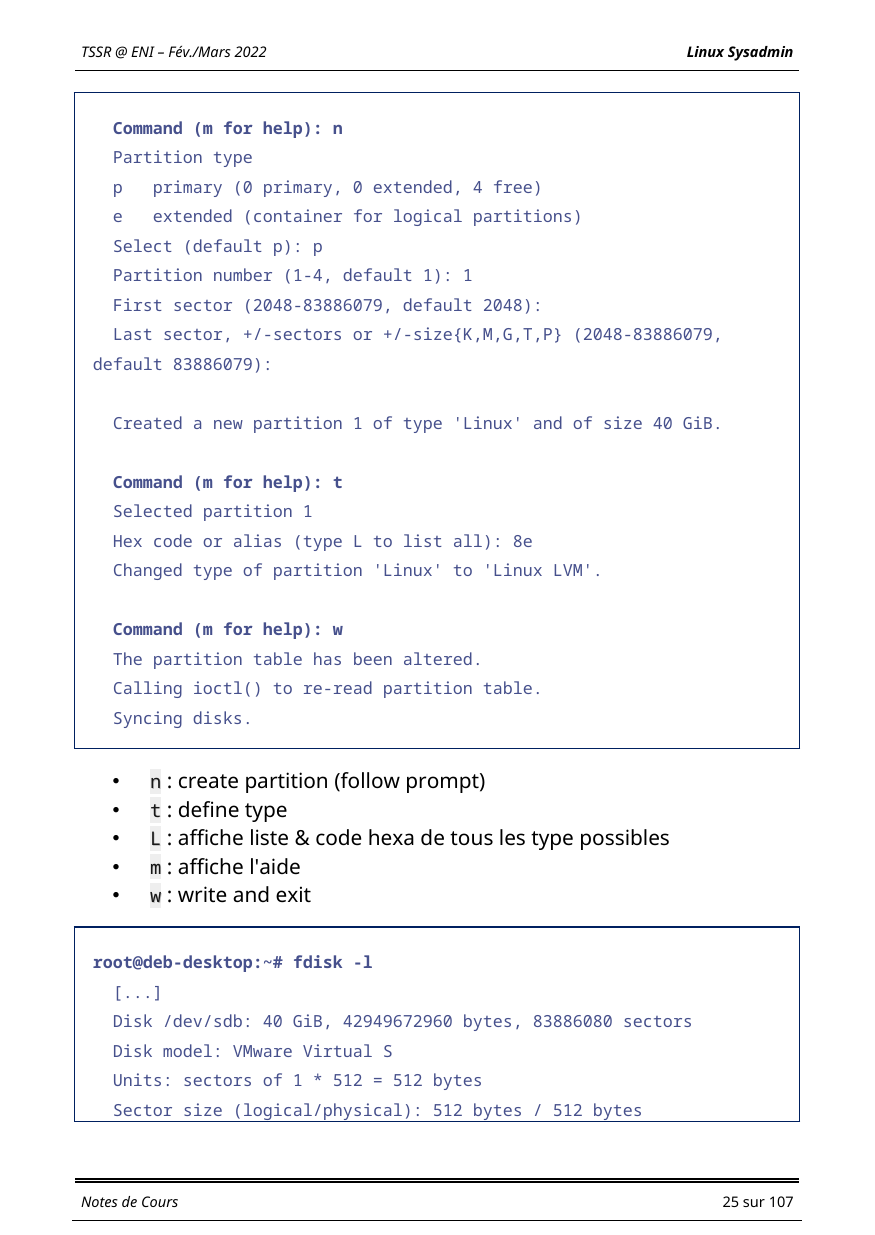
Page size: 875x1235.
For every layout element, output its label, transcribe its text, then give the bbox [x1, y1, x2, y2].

text Last sector, +/-sectors or +/-size{K,M,G,T,P} (2048-83886079, default 83886079): [75, 298, 799, 376]
text Partition number (1-4, default 1): 1 [75, 239, 799, 269]
text Calling ioctl() to re-read partition table. [75, 652, 799, 682]
text root@deb-desktop:~# fdisk -l [75, 928, 799, 956]
text Disk model: VMware Virtual S [75, 1015, 799, 1044]
text [...] [75, 956, 799, 985]
text Changed type of partition 'Linux' to 'Linux LVM'. [75, 534, 799, 583]
text First sector (2048-83886079, default 2048): [75, 269, 799, 298]
text Sector size (logical/physical): 512 bytes / 512 bytes [75, 1074, 799, 1121]
text Disk /dev/sdb: 40 GiB, 42949672960 bytes, 83886080 sectors [75, 985, 799, 1015]
list n : create partition (follow prompt) [112, 766, 799, 795]
text e extended (container for logical partitions) [75, 181, 799, 210]
text Command (m for help): t [75, 446, 799, 475]
list w : write and exit [112, 880, 799, 909]
text Partition type [75, 122, 799, 151]
text p primary (0 primary, 0 extended, 4 free) [75, 151, 799, 181]
text Hex code or alias (type L to list all): 8e [75, 505, 799, 534]
text Selected partition 1 [75, 475, 799, 505]
text The partition table has been altered. [75, 623, 799, 652]
text Created a new partition 1 of type 'Linux' and of size 40 GiB. [75, 387, 799, 435]
list t : define type [112, 795, 799, 823]
text Command (m for help): n [75, 93, 799, 122]
list L : affiche liste & code hexa de tous les type possibles [112, 823, 799, 852]
text Command (m for help): w [75, 593, 799, 623]
text Select (default p): p [75, 210, 799, 239]
list m : affiche l'aide [112, 852, 799, 880]
text Units: sectors of 1 * 512 = 512 bytes [75, 1044, 799, 1074]
text Syncing disks. [75, 682, 799, 748]
